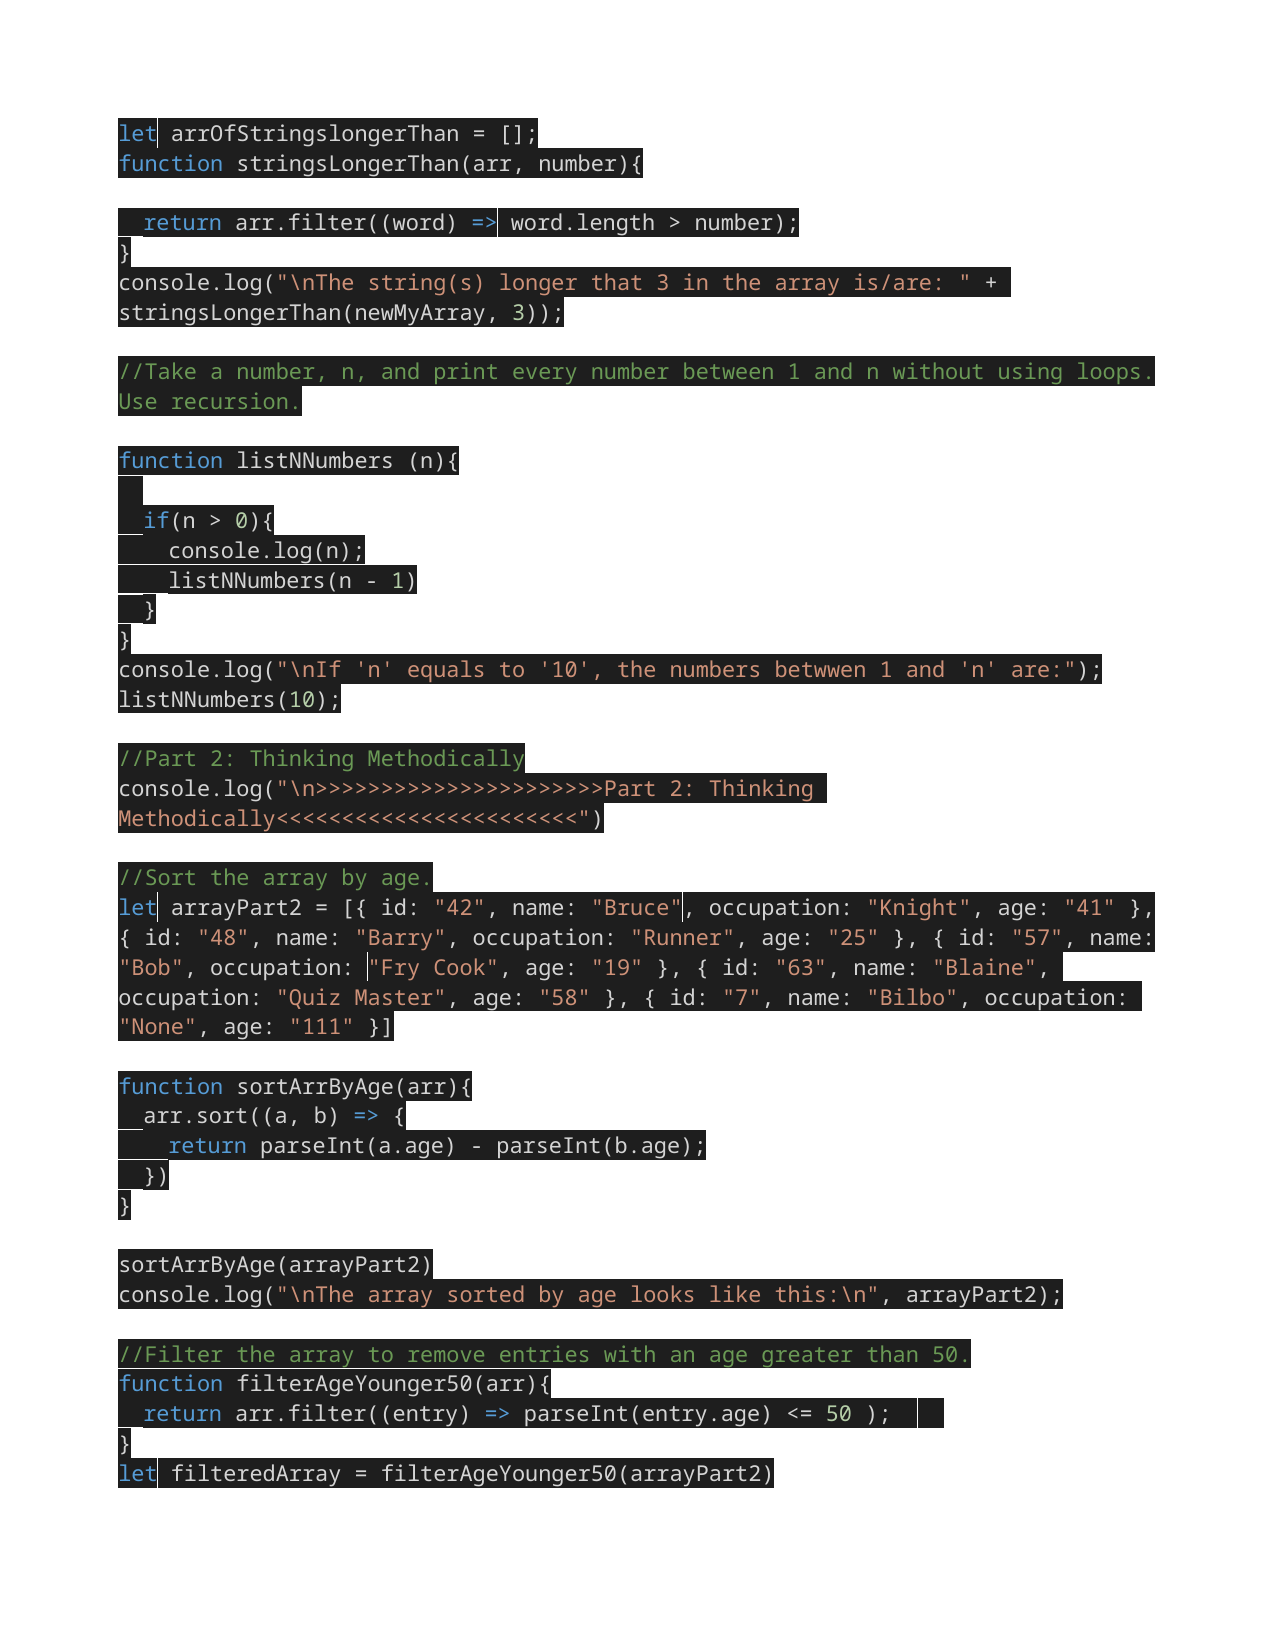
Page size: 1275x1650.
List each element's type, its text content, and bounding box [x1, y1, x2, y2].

text listNNumbers(n - 1) [118, 564, 1157, 594]
text return arr.filter((word) => word.length > number); [118, 207, 1157, 237]
text function sortArrByAge(arr){ [118, 1071, 1157, 1101]
text } [118, 237, 1157, 267]
text sortArrByAge(arrayPart2) [118, 1249, 1157, 1279]
text let arrayPart2 = [{ id: "42", name: "Bruce", occupation: "Knight", age: "41" }, { id: "48", name: "Barry", occupation: "Runner", age: "25" }, { id: "57", name: "Bob", occupation: "Fry Cook", age: "19" }, { id: "63", name: "Blaine", occupation: "Quiz Master", age: "58" }, { id: "7", name: "Bilbo", occupation: "None", age: "111" }] [118, 892, 1157, 1041]
text console.log("\nThe string(s) longer that 3 in the array is/are: " + stringsLongerThan(newMyArray, 3)); [118, 267, 1157, 327]
text let arrOfStringslongerThan = []; [118, 118, 1157, 148]
text console.log(n); [118, 535, 1157, 564]
text console.log("\nThe array sorted by age looks like this:\n", arrayPart2); [118, 1279, 1157, 1309]
text } [118, 1428, 1157, 1458]
text } [118, 1190, 1157, 1220]
text }) [118, 1160, 1157, 1190]
text listNNumbers(10); [118, 684, 1157, 713]
text function stringsLongerThan(arr, number){ [118, 148, 1157, 178]
text } [118, 624, 1157, 654]
text //Part 2: Thinking Methodically [118, 743, 1157, 773]
text return parseInt(a.age) - parseInt(b.age); [118, 1130, 1157, 1160]
text function filterAgeYounger50(arr){ [118, 1368, 1157, 1398]
text console.log("\nIf 'n' equals to '10', the numbers betwwen 1 and 'n' are:"); [118, 654, 1157, 684]
text //Take a number, n, and print every number between 1 and n without using loops. Use recursion. [118, 356, 1157, 416]
text } [118, 594, 1157, 624]
text if(n > 0){ [118, 505, 1157, 535]
text arr.sort((a, b) => { [118, 1101, 1157, 1130]
text function listNNumbers (n){ [118, 446, 1157, 475]
text console.log("\n>>>>>>>>>>>>>>>>>>>>>>Part 2: Thinking Methodically<<<<<<<<<<<<<<<<<<<<<<<") [118, 773, 1157, 833]
text //Filter the array to remove entries with an age greater than 50. [118, 1339, 1157, 1368]
text //Sort the array by age. [118, 862, 1157, 892]
text let filteredArray = filterAgeYounger50(arrayPart2) [118, 1458, 1157, 1488]
text return arr.filter((entry) => parseInt(entry.age) <= 50 ); [118, 1398, 1157, 1428]
